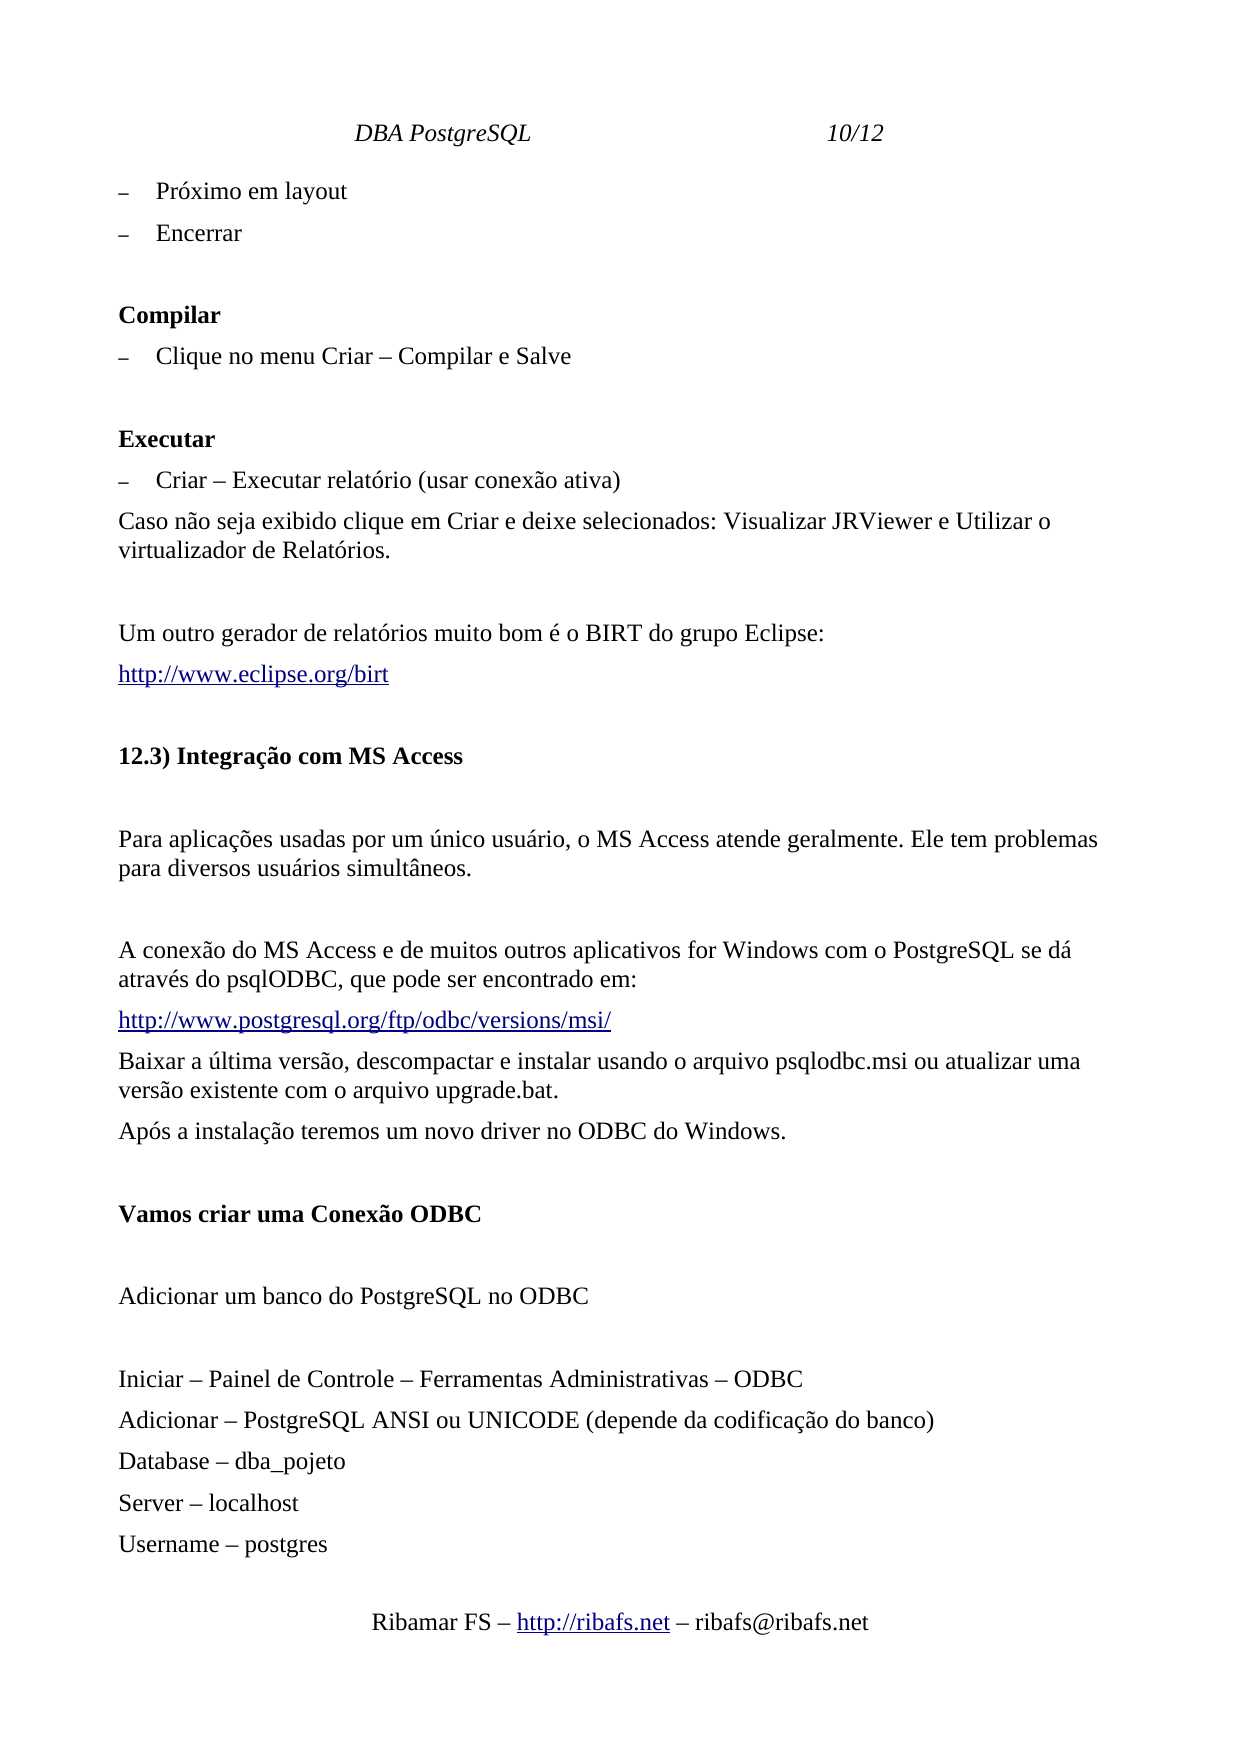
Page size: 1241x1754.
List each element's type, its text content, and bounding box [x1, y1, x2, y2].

list Encerrar [118, 218, 1122, 246]
text Executar [118, 424, 1122, 453]
text Compilar [118, 300, 1122, 329]
text Um outro gerador de relatórios muito bom é o BIRT do grupo Eclipse: [118, 618, 1122, 646]
text Vamos criar uma Conexão ODBC [118, 1199, 1122, 1228]
text Adicionar um banco do PostgreSQL no ODBC [118, 1281, 1122, 1310]
list Criar – Executar relatório (usar conexão ativa) [118, 465, 1122, 494]
list Próximo em layout [118, 176, 1122, 205]
text Caso não seja exibido clique em Criar e deixe selecionados: Visualizar JRViewer e Utilizar o virtualizador de Relatórios. [118, 506, 1122, 564]
text Database – dba_pojeto [118, 1446, 1122, 1475]
text 12.3) Integração com MS Access [118, 741, 1122, 770]
text Server – localhost [118, 1488, 1122, 1516]
text http://www.postgresql.org/ftp/odbc/versions/msi/ [118, 1005, 1122, 1034]
text Baixar a última versão, descompactar e instalar usando o arquivo psqlodbc.msi ou atualizar uma versão existente com o arquivo upgrade.bat. [118, 1046, 1122, 1104]
text Iniciar – Painel de Controle – Ferramentas Administrativas – ODBC [118, 1364, 1122, 1393]
text Para aplicações usadas por um único usuário, o MS Access atende geralmente. Ele tem problemas para diversos usuários simultâneos. [118, 824, 1122, 881]
text A conexão do MS Access e de muitos outros aplicativos for Windows com o PostgreSQL se dá através do psqlODBC, que pode ser encontrado em: [118, 935, 1122, 993]
text Username – postgres [118, 1529, 1122, 1558]
list Clique no menu Criar – Compilar e Salve [118, 341, 1122, 370]
text Adicionar – PostgreSQL ANSI ou UNICODE (depende da codificação do banco) [118, 1405, 1122, 1434]
text http://www.eclipse.org/birt [118, 659, 1122, 688]
text Após a instalação teremos um novo driver no ODBC do Windows. [118, 1116, 1122, 1145]
